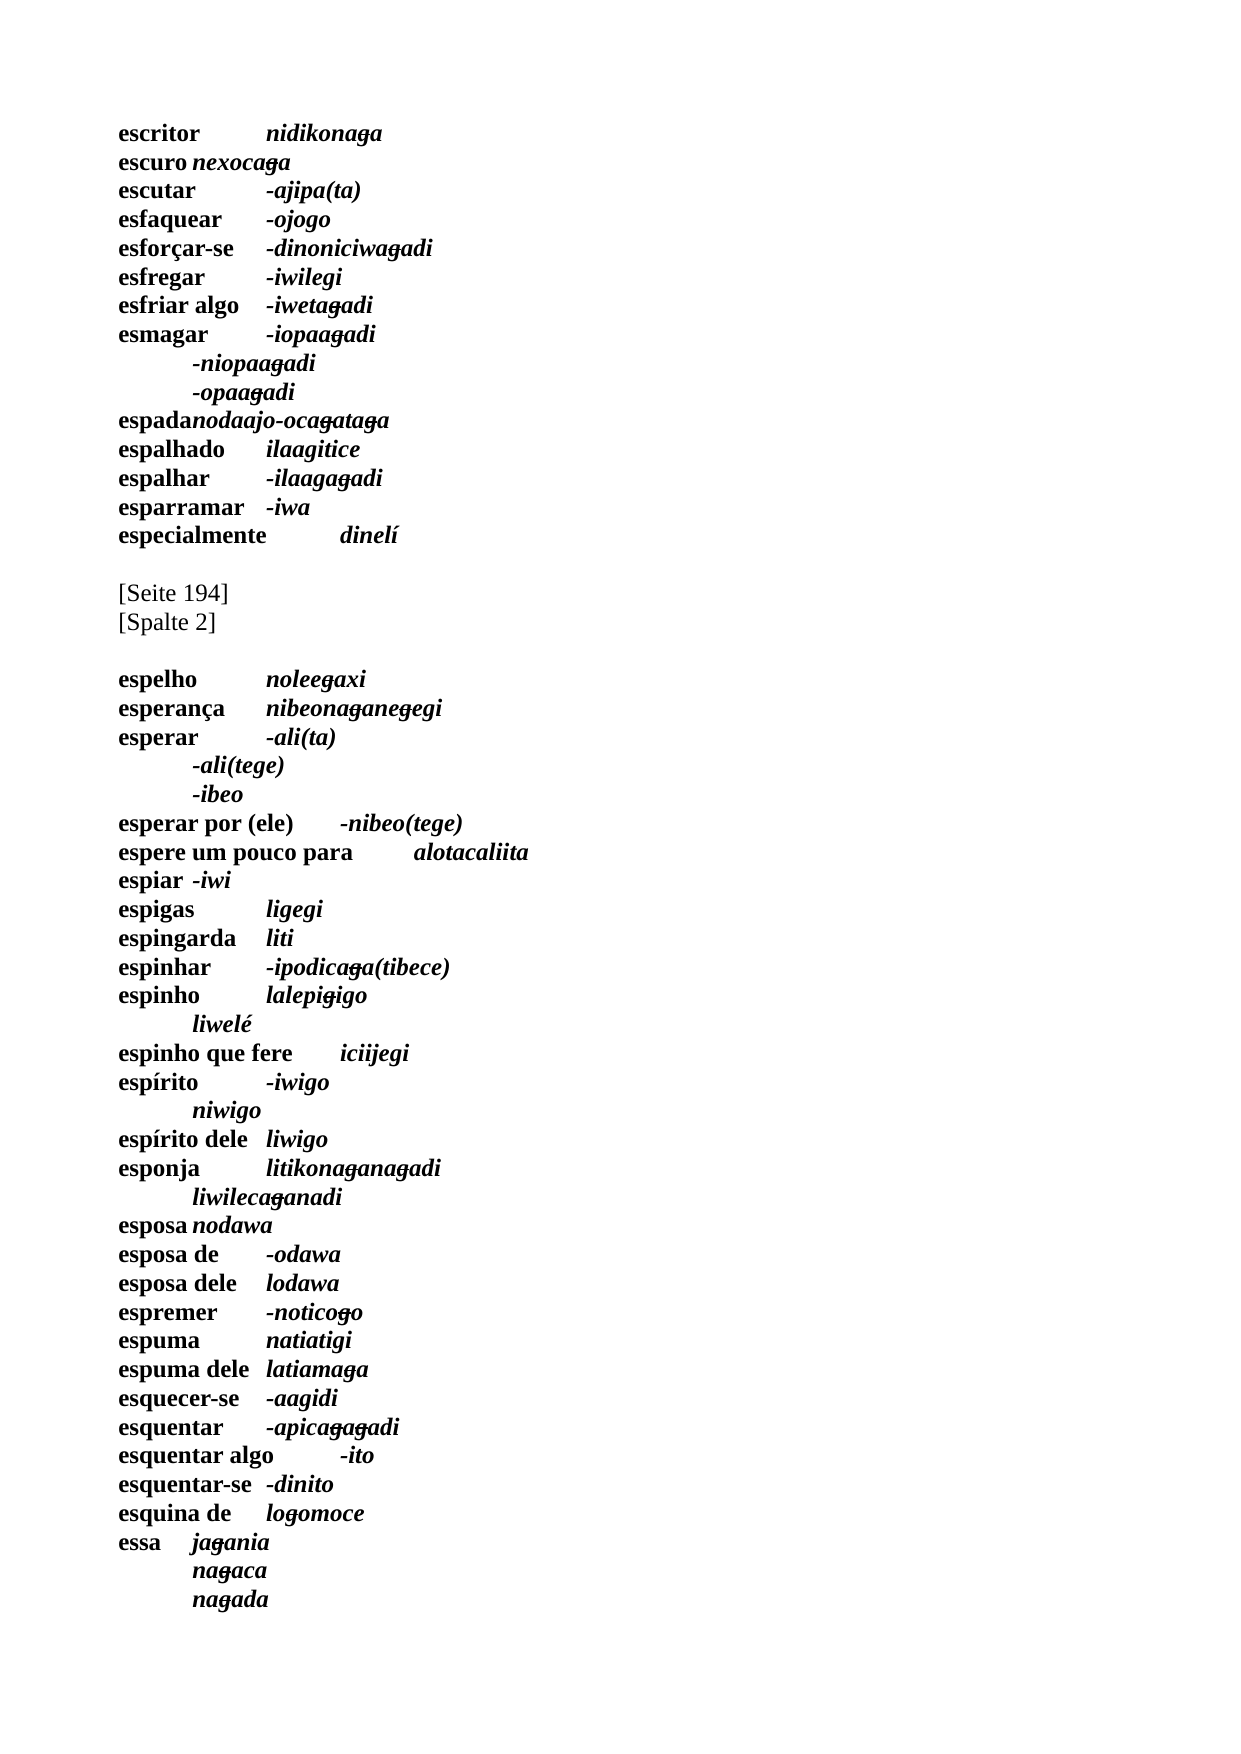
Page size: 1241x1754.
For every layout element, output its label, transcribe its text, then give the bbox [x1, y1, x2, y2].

text esquentar algo -ito [118, 1441, 1125, 1469]
text espuma dele latiamaga [118, 1354, 1125, 1383]
text [Spalte 2] [118, 607, 1125, 636]
text esquentar -apicagagadi [118, 1412, 1125, 1441]
text esquina de logomoce [118, 1498, 1125, 1527]
text espere um pouco para alotacaliita [118, 837, 1125, 866]
text esperar por (ele) -nibeo(tege) [118, 808, 1125, 837]
text -ali(tege) [118, 751, 1125, 779]
text esparramar -iwa [118, 492, 1125, 521]
text espiar -iwi [118, 866, 1125, 894]
text liwilecaganadi [118, 1182, 1125, 1211]
text esperança nibeonaganegegi [118, 693, 1125, 722]
text -opaagadi [118, 377, 1125, 406]
text espingarda liti [118, 923, 1125, 952]
text esfregar -iwilegi [118, 262, 1125, 291]
text esfriar algo -iwetagadi [118, 291, 1125, 319]
text esposa dele lodawa [118, 1268, 1125, 1297]
text espírito dele liwigo [118, 1124, 1125, 1153]
text espinho lalepigigo [118, 981, 1125, 1009]
text -niopaagadi [118, 348, 1125, 377]
text espalhado ilaagitice [118, 434, 1125, 463]
text espuma natiatigi [118, 1326, 1125, 1354]
text especialmente dinelí [118, 521, 1125, 549]
text -ibeo [118, 779, 1125, 808]
text [Seite 194] [118, 578, 1125, 607]
text niwigo [118, 1096, 1125, 1124]
text espelho noleegaxi [118, 664, 1125, 693]
text nagaca [118, 1556, 1125, 1584]
text espalhar -ilaagagadi [118, 463, 1125, 492]
text espigas ligegi [118, 894, 1125, 923]
text essa jagania [118, 1527, 1125, 1556]
text esmagar -iopaagadi [118, 319, 1125, 348]
text espinho que fere iciijegi [118, 1038, 1125, 1067]
text esperar -ali(ta) [118, 722, 1125, 751]
text escutar -ajipa(ta) [118, 176, 1125, 204]
text esforçar-se -dinoniciwagadi [118, 233, 1125, 262]
text esponja litikonaganagadi [118, 1153, 1125, 1182]
text esfaquear -ojogo [118, 204, 1125, 233]
text esposa nodawa [118, 1211, 1125, 1239]
text escuro nexocaga [118, 147, 1125, 176]
text esquecer-se -aagidi [118, 1383, 1125, 1412]
text espinhar -ipodicaga(tibece) [118, 952, 1125, 981]
text espada nodaajo-ocagataga [118, 406, 1125, 434]
text espremer -noticogo [118, 1297, 1125, 1326]
text nagada [118, 1584, 1125, 1613]
text esposa de -odawa [118, 1239, 1125, 1268]
text esquentar-se -dinito [118, 1469, 1125, 1498]
text escritor nidikonaga [118, 118, 1125, 147]
text liwelé [118, 1009, 1125, 1038]
text espírito -iwigo [118, 1067, 1125, 1096]
